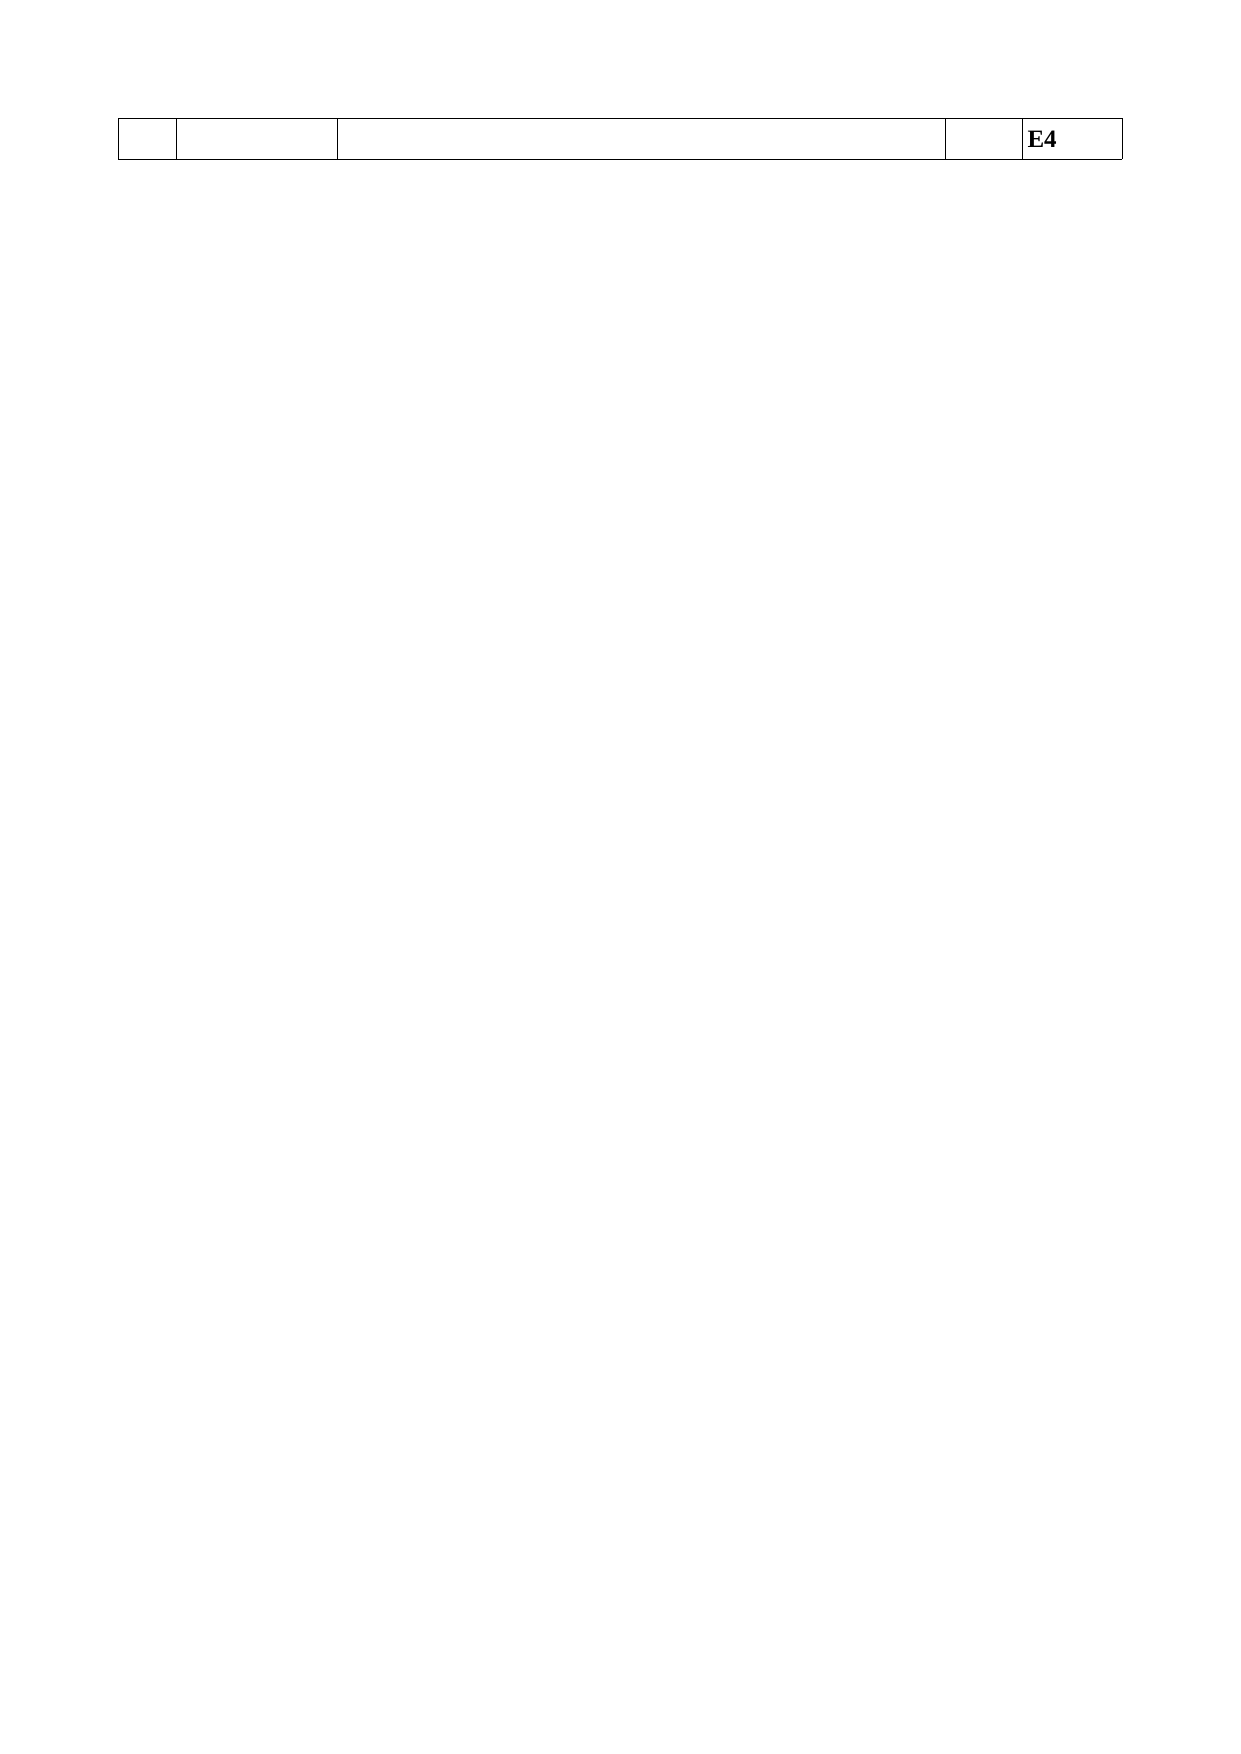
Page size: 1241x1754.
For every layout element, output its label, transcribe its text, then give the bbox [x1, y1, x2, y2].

table_cell [946, 119, 1022, 158]
table_cell [338, 119, 945, 158]
table_cell [119, 119, 176, 158]
table_cell E4 [1023, 119, 1122, 158]
table_cell [177, 119, 337, 158]
